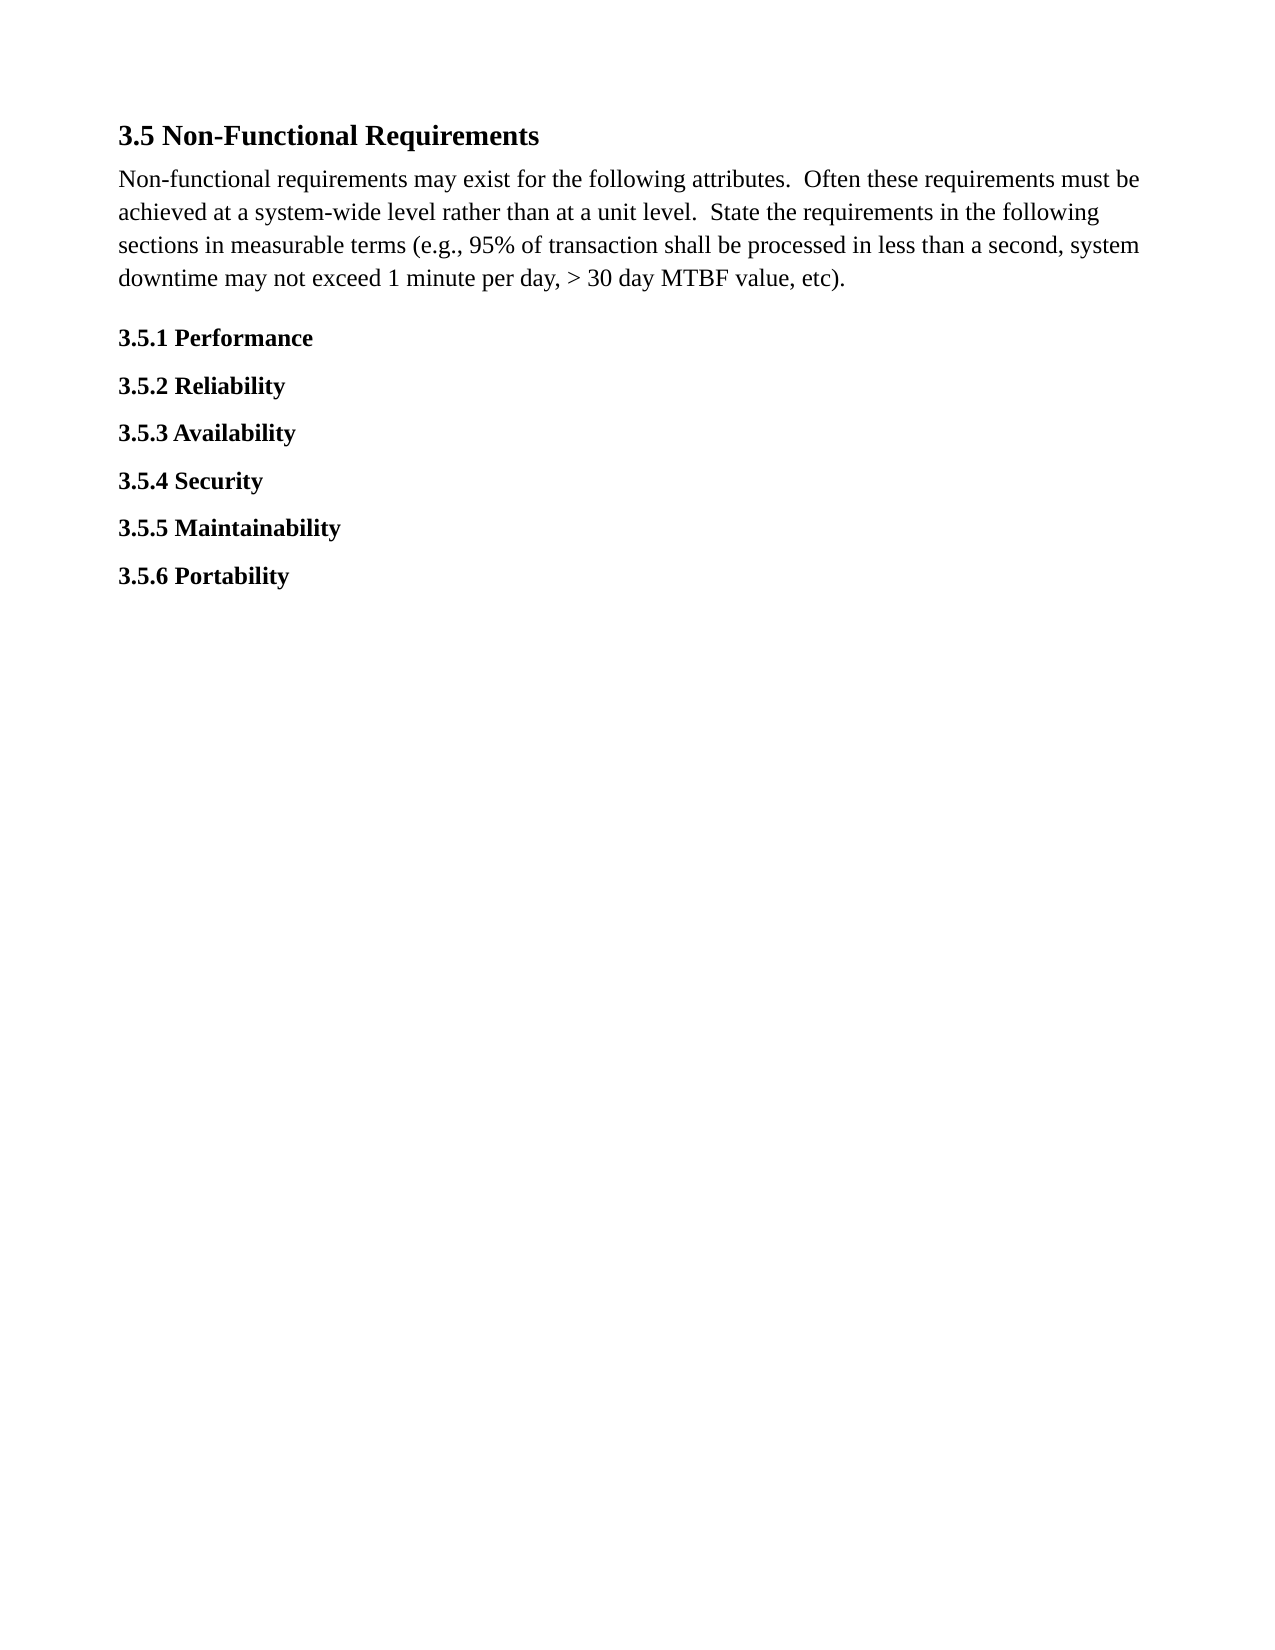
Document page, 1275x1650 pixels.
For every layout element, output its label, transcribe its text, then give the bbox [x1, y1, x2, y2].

text Non-functional requirements may exist for the following attributes. Often these requirements must be achieved at a system-wide level rather than at a unit level. State the requirements in the following sections in measurable terms (e.g., 95% of transaction shall be processed in less than a second, system downtime may not exceed 1 minute per day, > 30 day MTBF value, etc). [118, 164, 1157, 292]
subtitle 3.5.4 Security [118, 466, 1157, 494]
subtitle 3.5.1 Performance [118, 323, 1157, 352]
subtitle 3.5.6 Portability [118, 561, 1157, 589]
subtitle 3.5.3 Availability [118, 418, 1157, 447]
subtitle 3.5 Non-Functional Requirements [118, 118, 1157, 152]
subtitle 3.5.5 Maintainability [118, 513, 1157, 542]
subtitle 3.5.2 Reliability [118, 371, 1157, 399]
